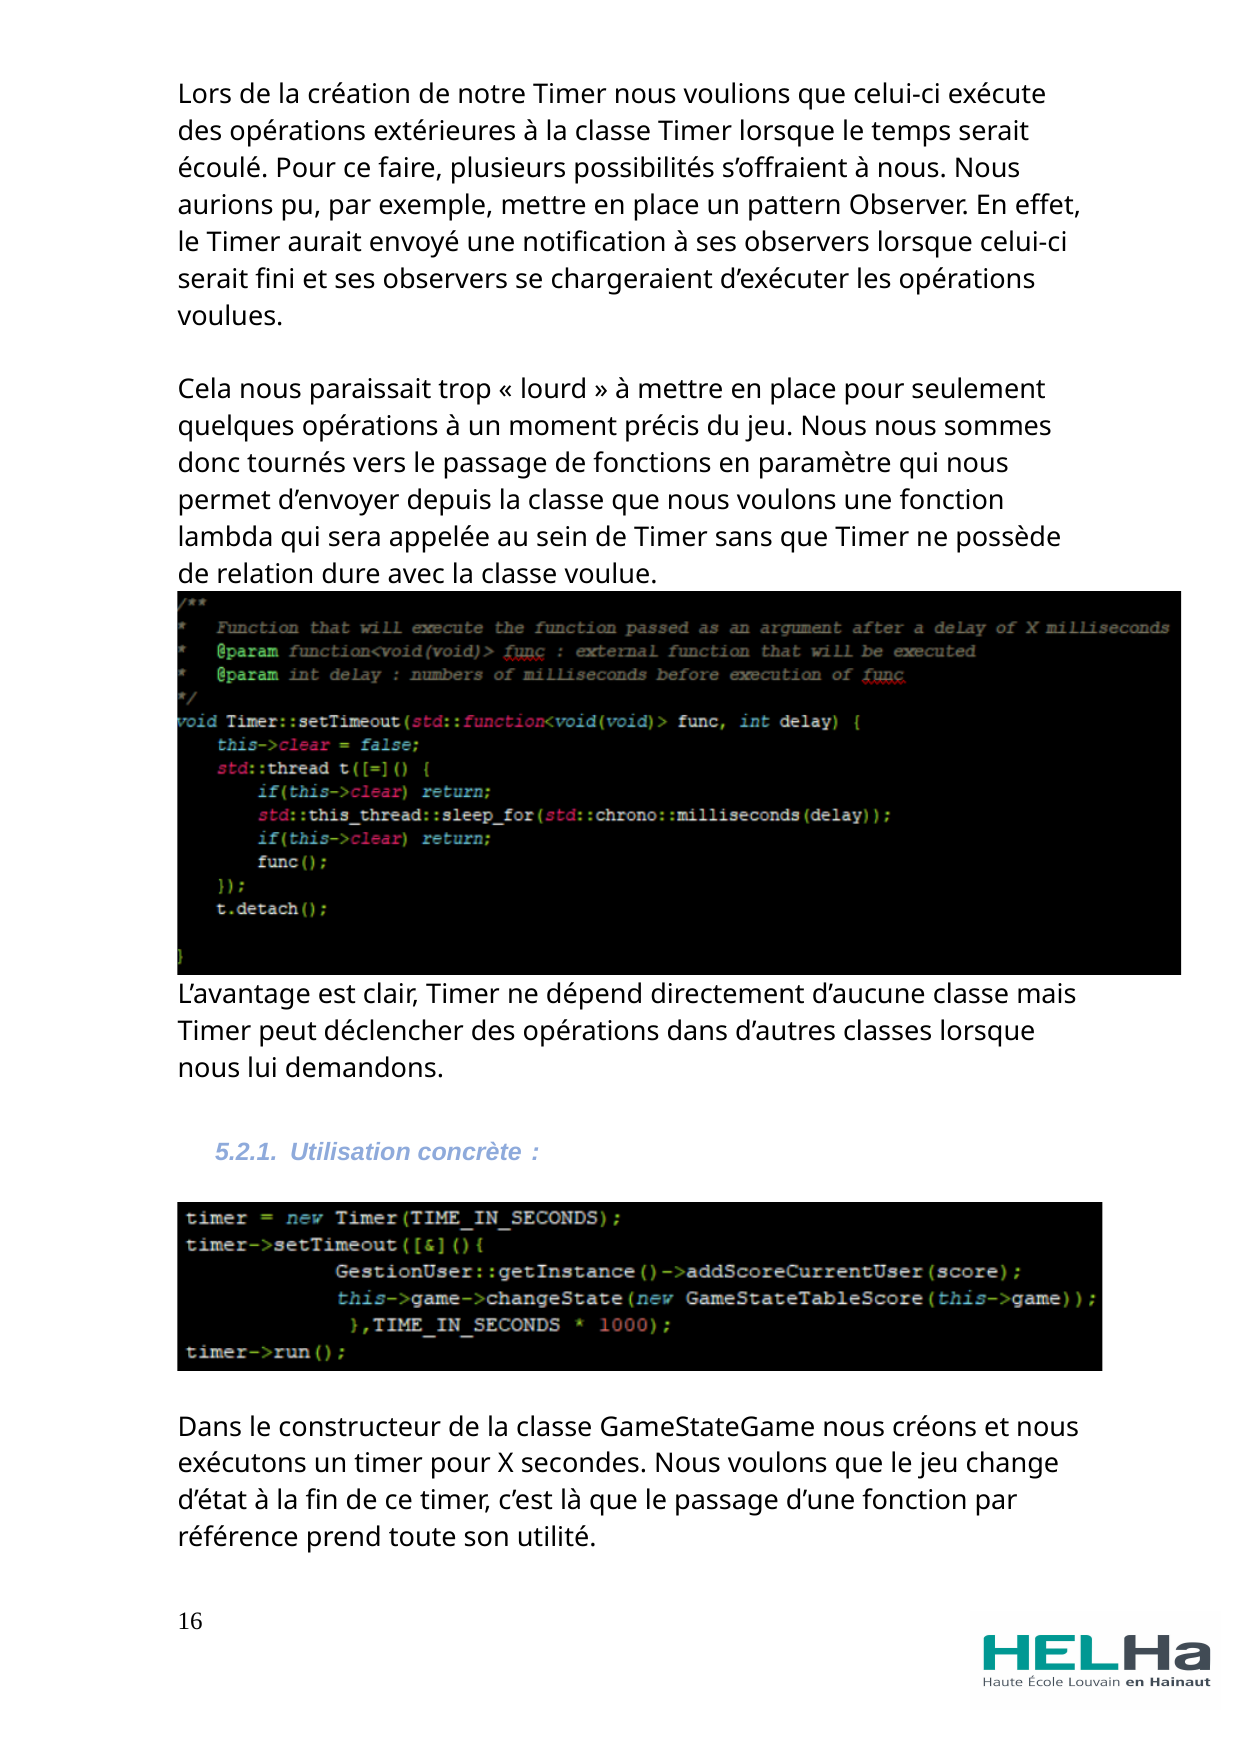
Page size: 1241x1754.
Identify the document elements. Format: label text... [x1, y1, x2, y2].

text L’avantage est clair, Timer ne dépend directement d’aucune classe mais Timer peut déclencher des opérations dans d’autres classes lorsque nous lui demandons. [177, 975, 1092, 1086]
text Dans le constructeur de la classe GameStateGame nous créons et nous exécutons un timer pour X secondes. Nous voulons que le jeu change d’état à la fin de ce timer, c’est là que le passage d’une fonction par référence prend toute son utilité. [177, 1407, 1092, 1554]
text Cela nous paraissait trop « lourd » à mettre en place pour seulement quelques opérations à un moment précis du jeu. Nous nous sommes donc tournés vers le passage de fonctions en paramètre qui nous permet d’envoyer depuis la classe que nous voulons une fonction lambda qui sera appelée au sein de Timer sans que Timer ne possède de relation dure avec la classe voulue. [177, 370, 1092, 591]
text Lors de la création de notre Timer nous voulions que celui-ci exécute des opérations extérieures à la classe Timer lorsque le temps serait écoulé. Pour ce faire, plusieurs possibilités s’offraient à nous. Nous aurions pu, par exemple, mettre en place un pattern Observer. En effet, le Timer aurait envoyé une notification à ses observers lorsque celui-ci serait fini et ses observers se chargeraient d’exécuter les opérations voulues. [177, 75, 1092, 333]
list Utilisation concrète : [215, 1137, 1092, 1166]
